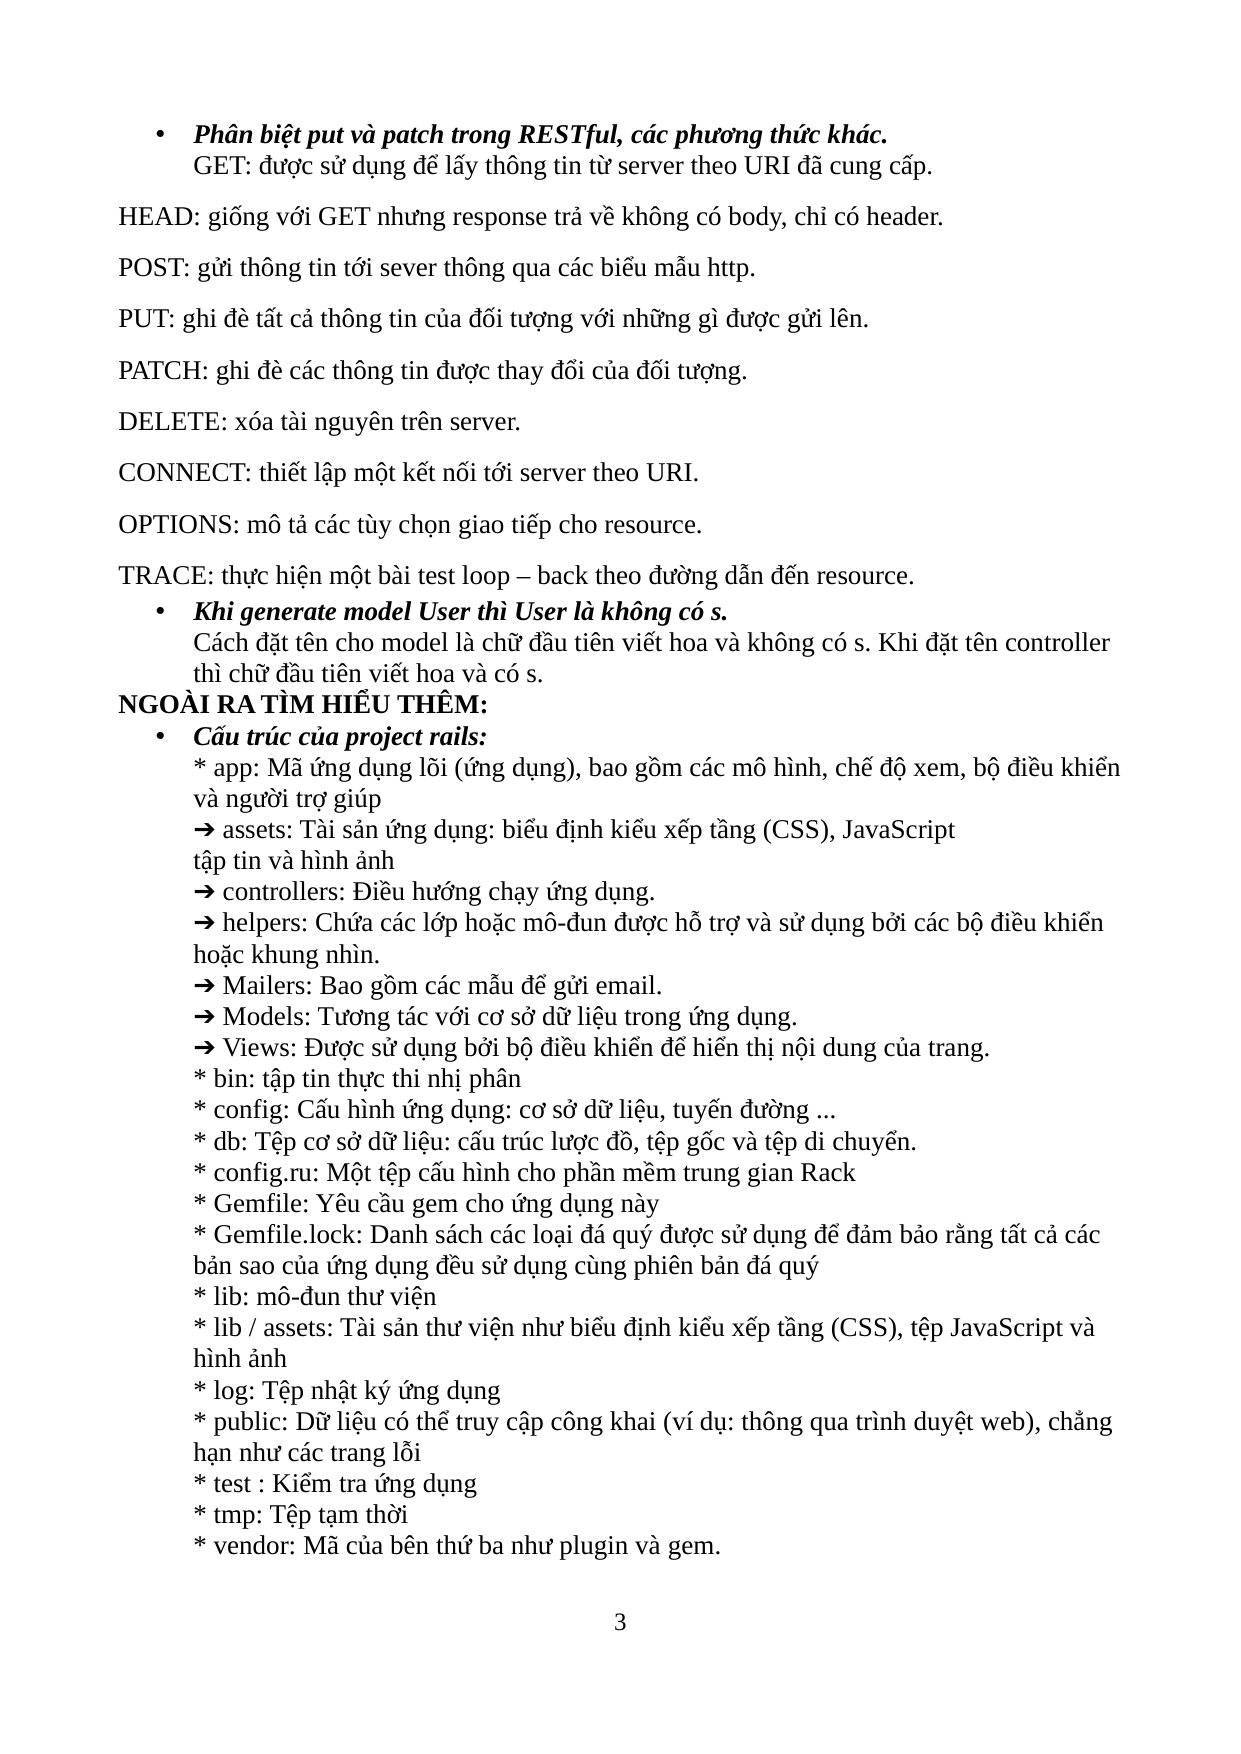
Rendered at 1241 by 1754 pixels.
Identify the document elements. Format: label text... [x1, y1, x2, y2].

list Khi generate model User thì User là không có s. [156, 595, 1122, 626]
list * config: Cấu hình ứng dụng: cơ sở dữ liệu, tuyến đường ... [156, 1093, 1122, 1124]
list * vendor: Mã của bên thứ ba như plugin và gem. [156, 1529, 1122, 1561]
list Cấu trúc của project rails: [156, 719, 1122, 751]
list ➔ assets: Tài sản ứng dụng: biểu định kiểu xếp tầng (CSS), JavaScript [156, 813, 1122, 844]
list * Gemfile: Yêu cầu gem cho ứng dụng này [156, 1187, 1122, 1218]
list DELETE: xóa tài nguyên trên server. [118, 405, 1122, 436]
list ➔ helpers: Chứa các lớp hoặc mô-đun được hỗ trợ và sử dụng bởi các bộ điều khiển hoặc khung nhìn. [156, 907, 1122, 969]
list * config.ru: Một tệp cấu hình cho phần mềm trung gian Rack [156, 1156, 1122, 1187]
list * log: Tệp nhật ký ứng dụng [156, 1374, 1122, 1405]
list * tmp: Tệp tạm thời [156, 1498, 1122, 1529]
list PUT: ghi đè tất cả thông tin của đối tượng với những gì được gửi lên. [118, 302, 1122, 333]
list TRACE: thực hiện một bài test loop – back theo đường dẫn đến resource. [118, 559, 1122, 590]
list tập tin và hình ảnh [156, 844, 1122, 875]
list ➔ Models: Tương tác với cơ sở dữ liệu trong ứng dụng. [156, 1000, 1122, 1031]
list * test : Kiểm tra ứng dụng [156, 1467, 1122, 1498]
list Cách đặt tên cho model là chữ đầu tiên viết hoa và không có s. Khi đặt tên controller thì chữ đầu tiên viết hoa và có s. [156, 626, 1122, 688]
list ➔ Mailers: Bao gồm các mẫu để gửi email. [156, 969, 1122, 1000]
list * public: Dữ liệu có thể truy cập công khai (ví dụ: thông qua trình duyệt web), chẳng hạn như các trang lỗi [156, 1405, 1122, 1467]
list CONNECT: thiết lập một kết nối tới server theo URI. [118, 456, 1122, 488]
text NGOÀI RA TÌM HIỂU THÊM: [118, 688, 1122, 719]
list * app: Mã ứng dụng lõi (ứng dụng), bao gồm các mô hình, chế độ xem, bộ điều khiển và người trợ giúp [156, 751, 1122, 813]
list OPTIONS: mô tả các tùy chọn giao tiếp cho resource. [118, 508, 1122, 539]
list PATCH: ghi đè các thông tin được thay đổi của đối tượng. [118, 354, 1122, 385]
list * lib: mô-đun thư viện [156, 1280, 1122, 1311]
list GET: được sử dụng để lấy thông tin từ server theo URI đã cung cấp. [156, 149, 1122, 181]
list * bin: tập tin thực thi nhị phân [156, 1062, 1122, 1093]
list Phân biệt put và patch trong RESTful, các phương thức khác. [156, 118, 1122, 149]
list ➔ Views: Được sử dụng bởi bộ điều khiển để hiển thị nội dung của trang. [156, 1031, 1122, 1062]
list * lib / assets: Tài sản thư viện như biểu định kiểu xếp tầng (CSS), tệp JavaScript và hình ảnh [156, 1311, 1122, 1374]
list HEAD: giống với GET nhưng response trả về không có body, chỉ có header. [118, 200, 1122, 231]
list ➔ controllers: Điều hướng chạy ứng dụng. [156, 875, 1122, 907]
list * Gemfile.lock: Danh sách các loại đá quý được sử dụng để đảm bảo rằng tất cả các bản sao của ứng dụng đều sử dụng cùng phiên bản đá quý [156, 1218, 1122, 1280]
list POST: gửi thông tin tới sever thông qua các biểu mẫu http. [118, 251, 1122, 282]
list * db: Tệp cơ sở dữ liệu: cấu trúc lược đồ, tệp gốc và tệp di chuyển. [156, 1124, 1122, 1156]
